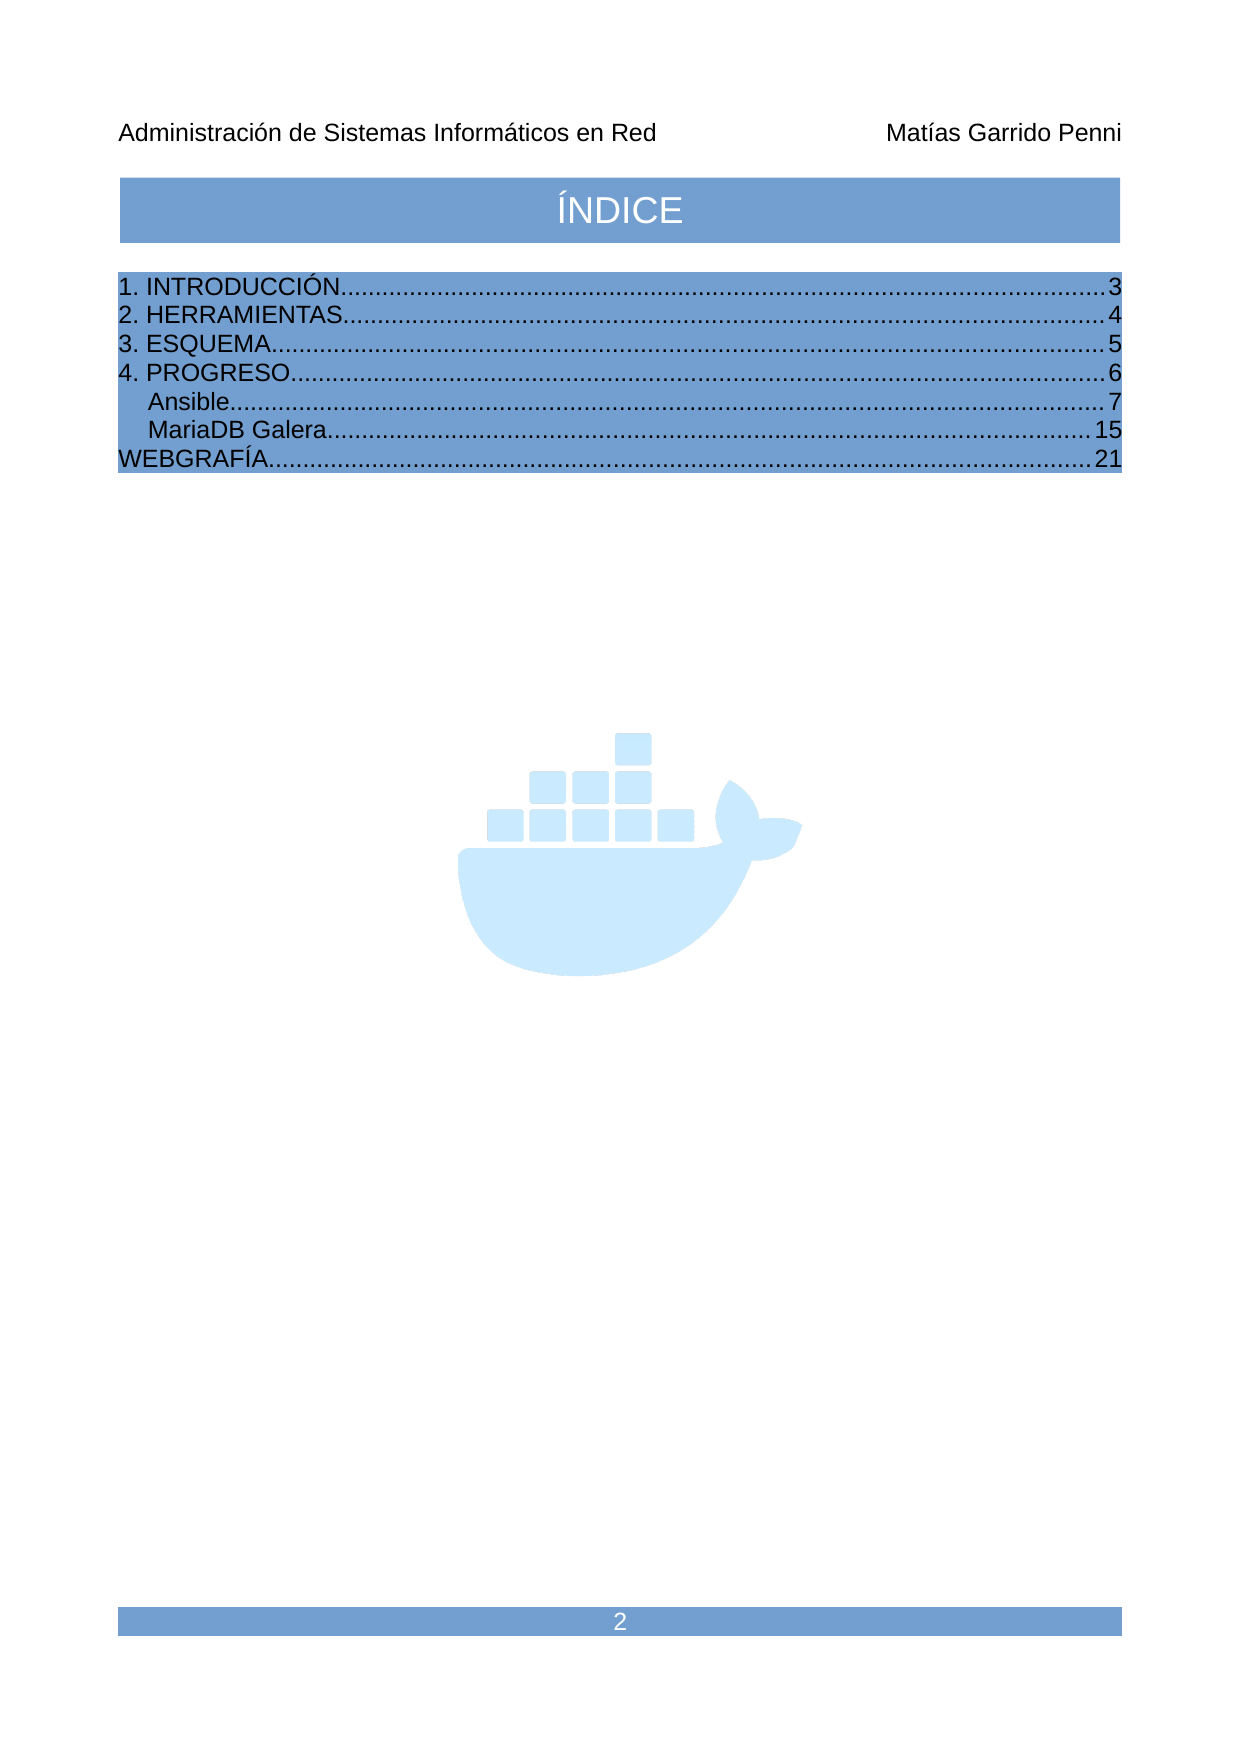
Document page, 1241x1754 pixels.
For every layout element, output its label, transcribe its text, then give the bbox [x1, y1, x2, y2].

text 3. ESQUEMA 5 [118, 329, 1122, 358]
text Ansible 7 [148, 387, 1122, 415]
text MariaDB Galera 15 [148, 415, 1122, 444]
text 4. PROGRESO 6 [118, 358, 1122, 387]
text 1. INTRODUCCIÓN 3 [118, 272, 1122, 300]
picture [248, 673, 993, 1081]
text WEBGRAFÍA 21 [118, 444, 1122, 473]
text 2. HERRAMIENTAS 4 [118, 300, 1122, 329]
